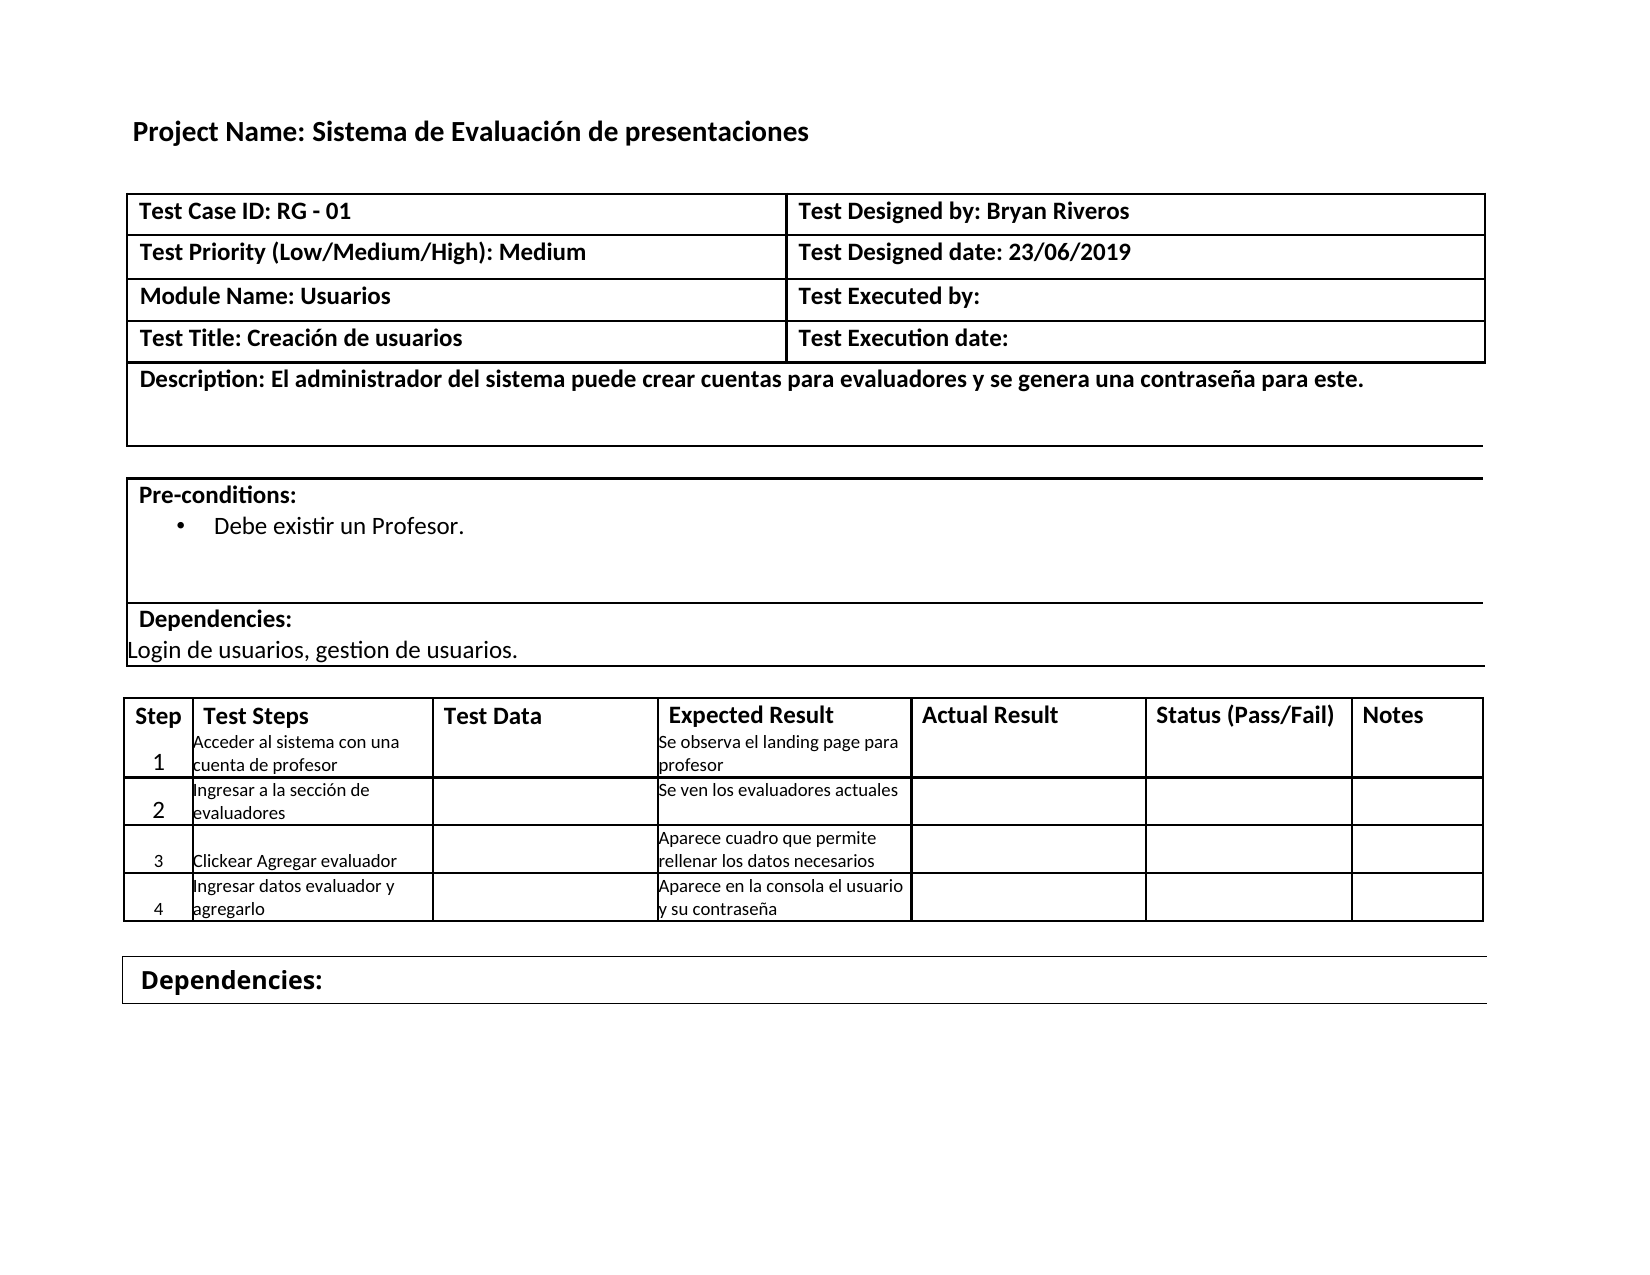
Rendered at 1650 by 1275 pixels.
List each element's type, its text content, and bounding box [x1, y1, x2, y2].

table_cell Test Executed by: [788, 280, 1484, 320]
table_header Dependencies: [123, 957, 1487, 1003]
table_cell 2 [125, 779, 192, 824]
table_cell [1353, 826, 1482, 872]
table_cell Se observa el landing page para profesor [659, 731, 910, 776]
table_cell [1147, 874, 1351, 920]
table_cell Ingresar a la sección de evaluadores [194, 779, 432, 824]
table_cell 3 [125, 826, 192, 872]
table_header Expected Result [659, 699, 910, 731]
table_cell [1353, 779, 1482, 824]
table_header Project Name: Sistema de Evaluación de presentaciones [127, 103, 1485, 149]
table_cell Dependencies: Login de usuarios, gestion de usuarios. [128, 602, 1485, 665]
table_cell Acceder al sistema con una cuenta de profesor [194, 731, 432, 776]
table_header Step [125, 699, 192, 731]
table_cell Test Execution date: [788, 322, 1484, 361]
table_header Notes [1353, 699, 1482, 731]
table_cell [1147, 826, 1351, 872]
table_cell Description: El administrador del sistema puede crear cuentas para evaluadores y se genera una contraseña para este. [128, 364, 1485, 445]
table_cell [1147, 731, 1351, 776]
table_cell [127, 149, 1485, 193]
table_cell 1 [125, 731, 192, 776]
table_cell Test Priority (Low/Medium/High): Medium [128, 236, 785, 278]
table_cell Test Designed by: Bryan Riveros [788, 195, 1484, 234]
table_cell [434, 779, 657, 824]
table_cell Aparece en la consola el usuario y su contraseña [659, 874, 910, 920]
table_cell [1353, 874, 1482, 920]
table_cell Test Designed date: 23/06/2019 [788, 236, 1484, 278]
table_cell [127, 447, 786, 477]
table_header Status (Pass/Fail) [1147, 699, 1351, 731]
table_cell [1353, 731, 1482, 776]
table_cell Module Name: Usuarios [128, 280, 785, 320]
table_cell 4 [125, 874, 192, 920]
table_cell [913, 779, 1145, 824]
table_cell [913, 826, 1145, 872]
table_cell Se ven los evaluadores actuales [659, 779, 910, 824]
table_header Test Data [434, 699, 657, 731]
table_header Actual Result [913, 699, 1145, 731]
table_cell [913, 731, 1145, 776]
table_cell Pre-conditions: Debe existir un Profesor. [128, 477, 1485, 602]
table_cell [434, 731, 657, 776]
table_cell [1147, 779, 1351, 824]
table_cell Ingresar datos evaluador y agregarlo [194, 874, 432, 920]
table_cell [434, 826, 657, 872]
table_cell [786, 445, 1485, 477]
table_cell [434, 874, 657, 920]
table_cell Test Case ID: RG - 01 [128, 195, 785, 234]
table_header Test Steps [194, 699, 432, 731]
table_cell Clickear Agregar evaluador [194, 826, 432, 872]
table_cell [913, 874, 1145, 920]
table_cell Test Title: Creación de usuarios [128, 322, 785, 361]
table_cell Aparece cuadro que permite rellenar los datos necesarios [659, 826, 910, 872]
